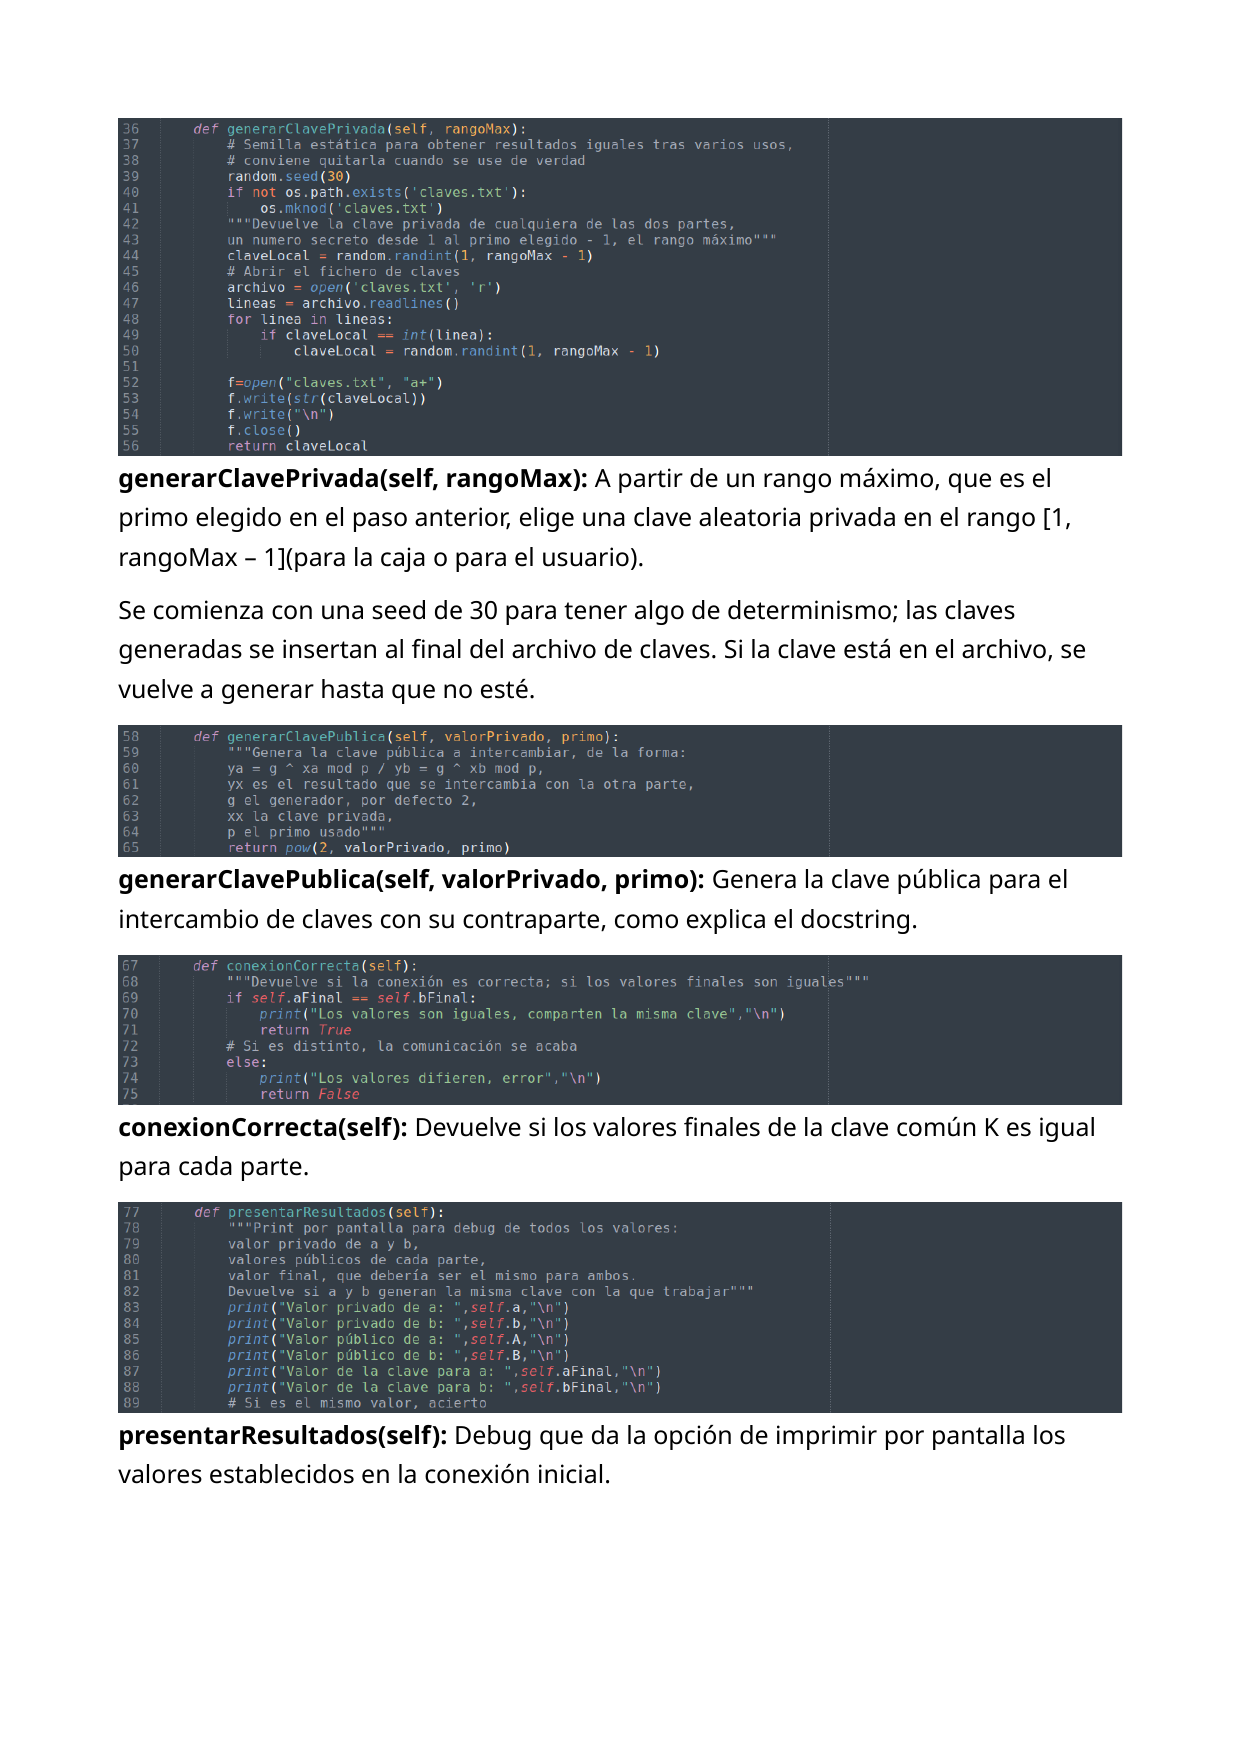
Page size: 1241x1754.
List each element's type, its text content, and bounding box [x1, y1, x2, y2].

text generarClavePublica(self, valorPrivado, primo): Genera la clave pública para el intercambio de claves con su contraparte, como explica el docstring. [118, 857, 1122, 935]
text generarClavePrivada(self, rangoMax): A partir de un rango máximo, que es el primo elegido en el paso anterior, elige una clave aleatoria privada en el rango [1, rangoMax – 1](para la caja o para el usuario). [118, 456, 1122, 573]
picture [118, 725, 1123, 857]
picture [118, 955, 1123, 1105]
picture [118, 1202, 1123, 1413]
text conexionCorrecta(self): Devuelve si los valores finales de la clave común K es igual para cada parte. [118, 1105, 1122, 1183]
text Se comienza con una seed de 30 para tener algo de determinismo; las claves generadas se insertan al final del archivo de claves. Si la clave está en el archivo, se vuelve a generar hasta que no esté. [118, 593, 1122, 705]
picture [118, 118, 1123, 456]
text presentarResultados(self): Debug que da la opción de imprimir por pantalla los valores establecidos en la conexión inicial. [118, 1413, 1122, 1491]
